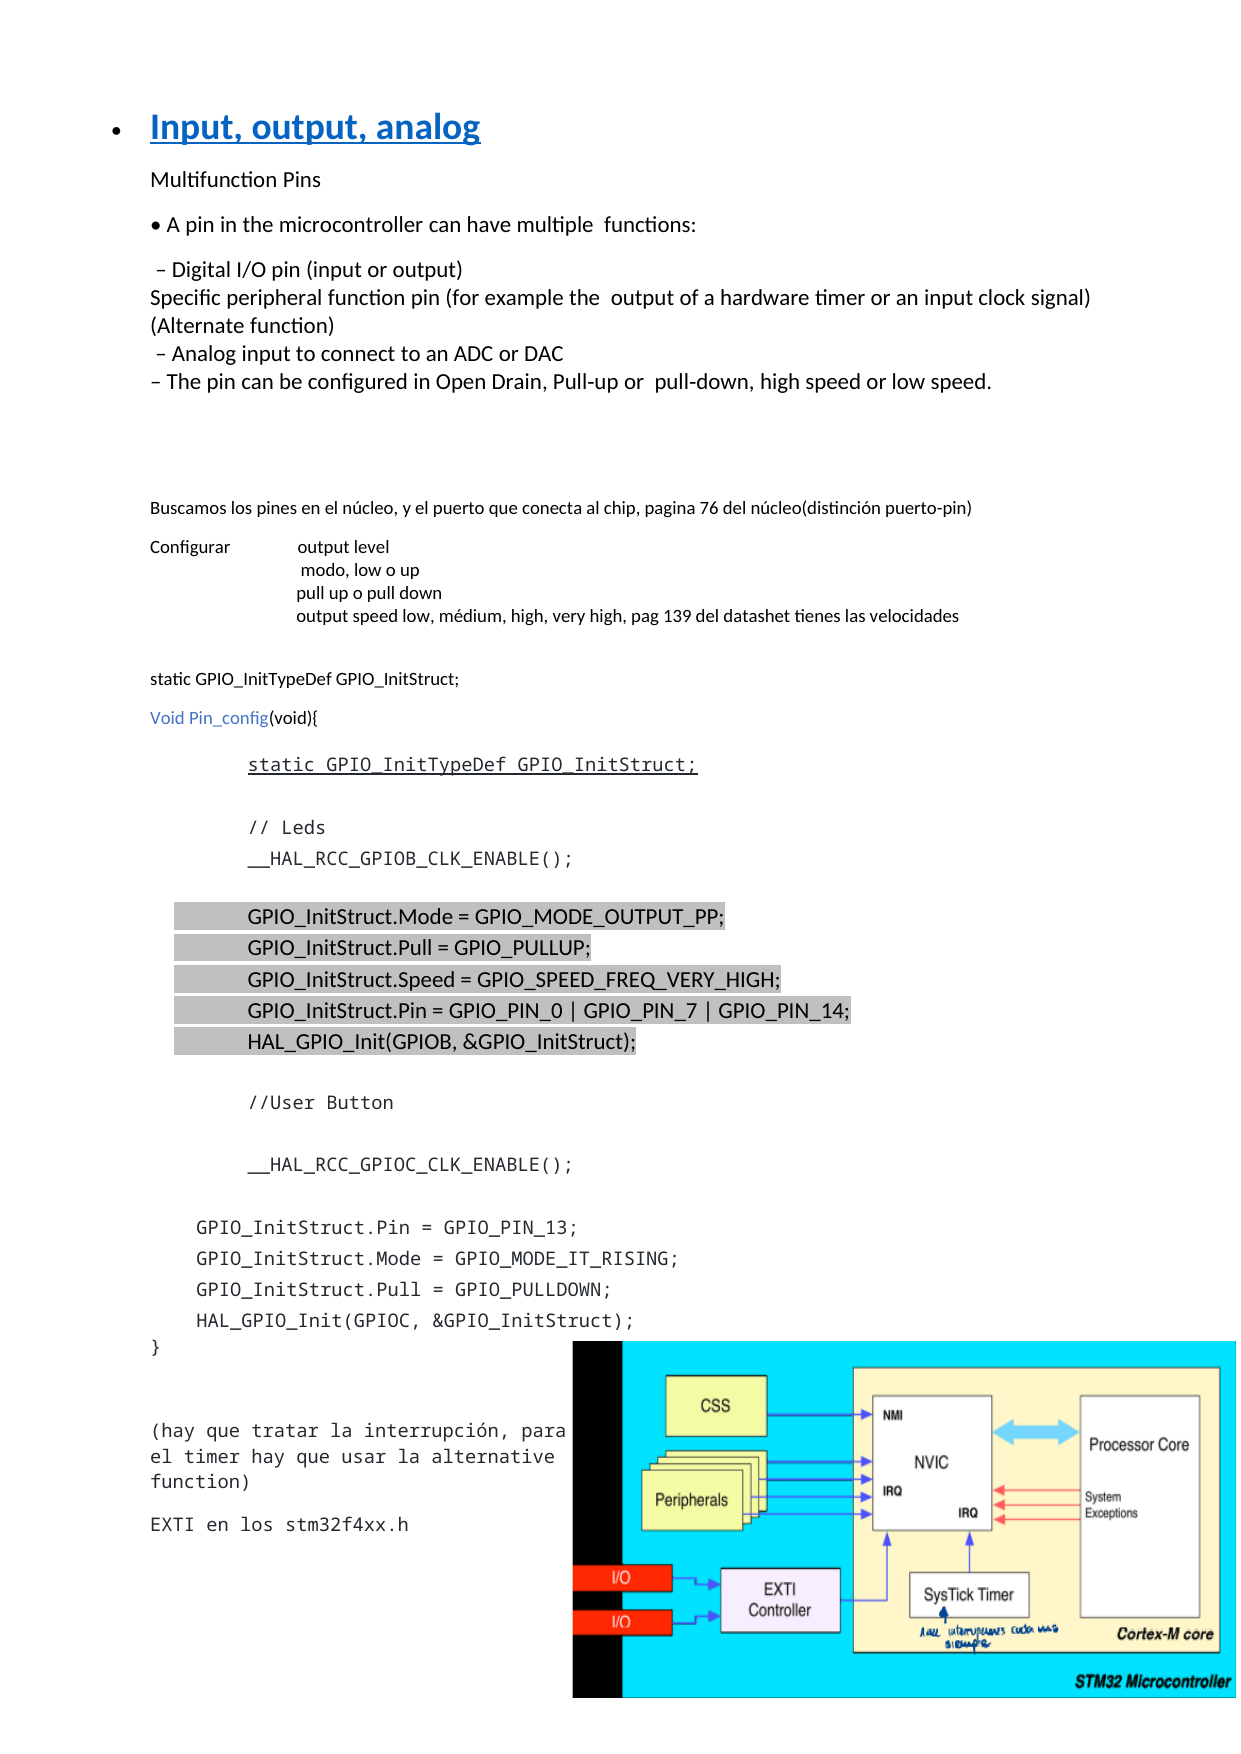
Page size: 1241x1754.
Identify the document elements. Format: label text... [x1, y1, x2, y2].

table_cell GPIO_InitStruct.Speed = GPIO_SPEED_FREQ_VERY_HIGH; [158, 965, 881, 996]
list modo, low o up [224, 558, 1165, 581]
table_cell [75, 1240, 158, 1271]
table_cell HAL_GPIO_Init(GPIOC, &GPIO_InitStruct); [158, 1302, 881, 1333]
table_cell GPIO_InitStruct.Pull = GPIO_PULLDOWN; [158, 1271, 881, 1302]
table_cell [75, 1027, 158, 1083]
list – Digital I/O pin (input or output) [150, 255, 1165, 283]
table_cell [75, 1302, 158, 1333]
table_cell __HAL_RCC_GPIOB_CLK_ENABLE(); [158, 840, 881, 871]
table_cell // Leds [158, 809, 881, 840]
table_cell GPIO_InitStruct.Pull = GPIO_PULLUP; [158, 934, 881, 965]
list Multifunction Pins [150, 166, 1165, 193]
list (hay que tratar la interrupción, para el timer hay que usar la alternative function) [150, 1418, 572, 1494]
list Void Pin_config(void){ [150, 706, 1165, 729]
table_cell [158, 777, 881, 808]
table_cell HAL_GPIO_Init(GPIOB, &GPIO_InitStruct); [158, 1027, 881, 1083]
table_cell [158, 1177, 881, 1208]
list output speed low, médium, high, very high, pag 139 del datashet tienes las velocidades [224, 604, 1165, 627]
table_header static GPIO_InitTypeDef GPIO_InitStruct; [158, 746, 881, 777]
table_header [75, 746, 158, 777]
table_cell [75, 934, 158, 965]
table_cell [75, 965, 158, 996]
table_cell [75, 1208, 158, 1239]
table_cell [75, 1083, 158, 1146]
table_cell [75, 1177, 158, 1208]
table_cell //User Button [158, 1083, 881, 1146]
table_cell GPIO_InitStruct.Pin = GPIO_PIN_0 | GPIO_PIN_7 | GPIO_PIN_14; [158, 996, 881, 1027]
list Configurar output level [150, 536, 1165, 558]
list EXTI en los stm32f4xx.h [150, 1511, 572, 1536]
list – The pin can be configured in Open Drain, Pull‐up or pull‐down, high speed or low speed. [150, 367, 1165, 395]
table_cell [75, 1146, 158, 1177]
list pull up o pull down [224, 581, 1165, 604]
table_cell GPIO_InitStruct.Mode = GPIO_MODE_IT_RISING; [158, 1240, 881, 1271]
table_cell [75, 809, 158, 840]
list static GPIO_InitTypeDef GPIO_InitStruct; [150, 667, 1165, 690]
table_cell [75, 996, 158, 1027]
table_cell [75, 840, 158, 871]
list } [150, 1333, 1165, 1359]
table_cell [75, 777, 158, 808]
list Input, output, analog [112, 103, 1165, 149]
list Specific peripheral function pin (for example the output of a hardware timer or an input clock signal) (Alternate function) [150, 283, 1165, 339]
list • A pin in the microcontroller can have multiple functions: [150, 210, 1165, 238]
table_cell GPIO_InitStruct.Pin = GPIO_PIN_13; [158, 1208, 881, 1239]
list – Analog input to connect to an ADC or DAC [150, 339, 1165, 367]
table_cell GPIO_InitStruct.Mode = GPIO_MODE_OUTPUT_PP; [158, 902, 881, 933]
table_cell [75, 1271, 158, 1302]
table_cell __HAL_RCC_GPIOC_CLK_ENABLE(); [158, 1146, 881, 1177]
table_cell [158, 871, 881, 902]
table_cell [75, 902, 158, 933]
table_cell [75, 871, 158, 902]
list Buscamos los pines en el núcleo, y el puerto que conecta al chip, pagina 76 del núcleo(distinción puerto-pin) [150, 496, 1165, 519]
